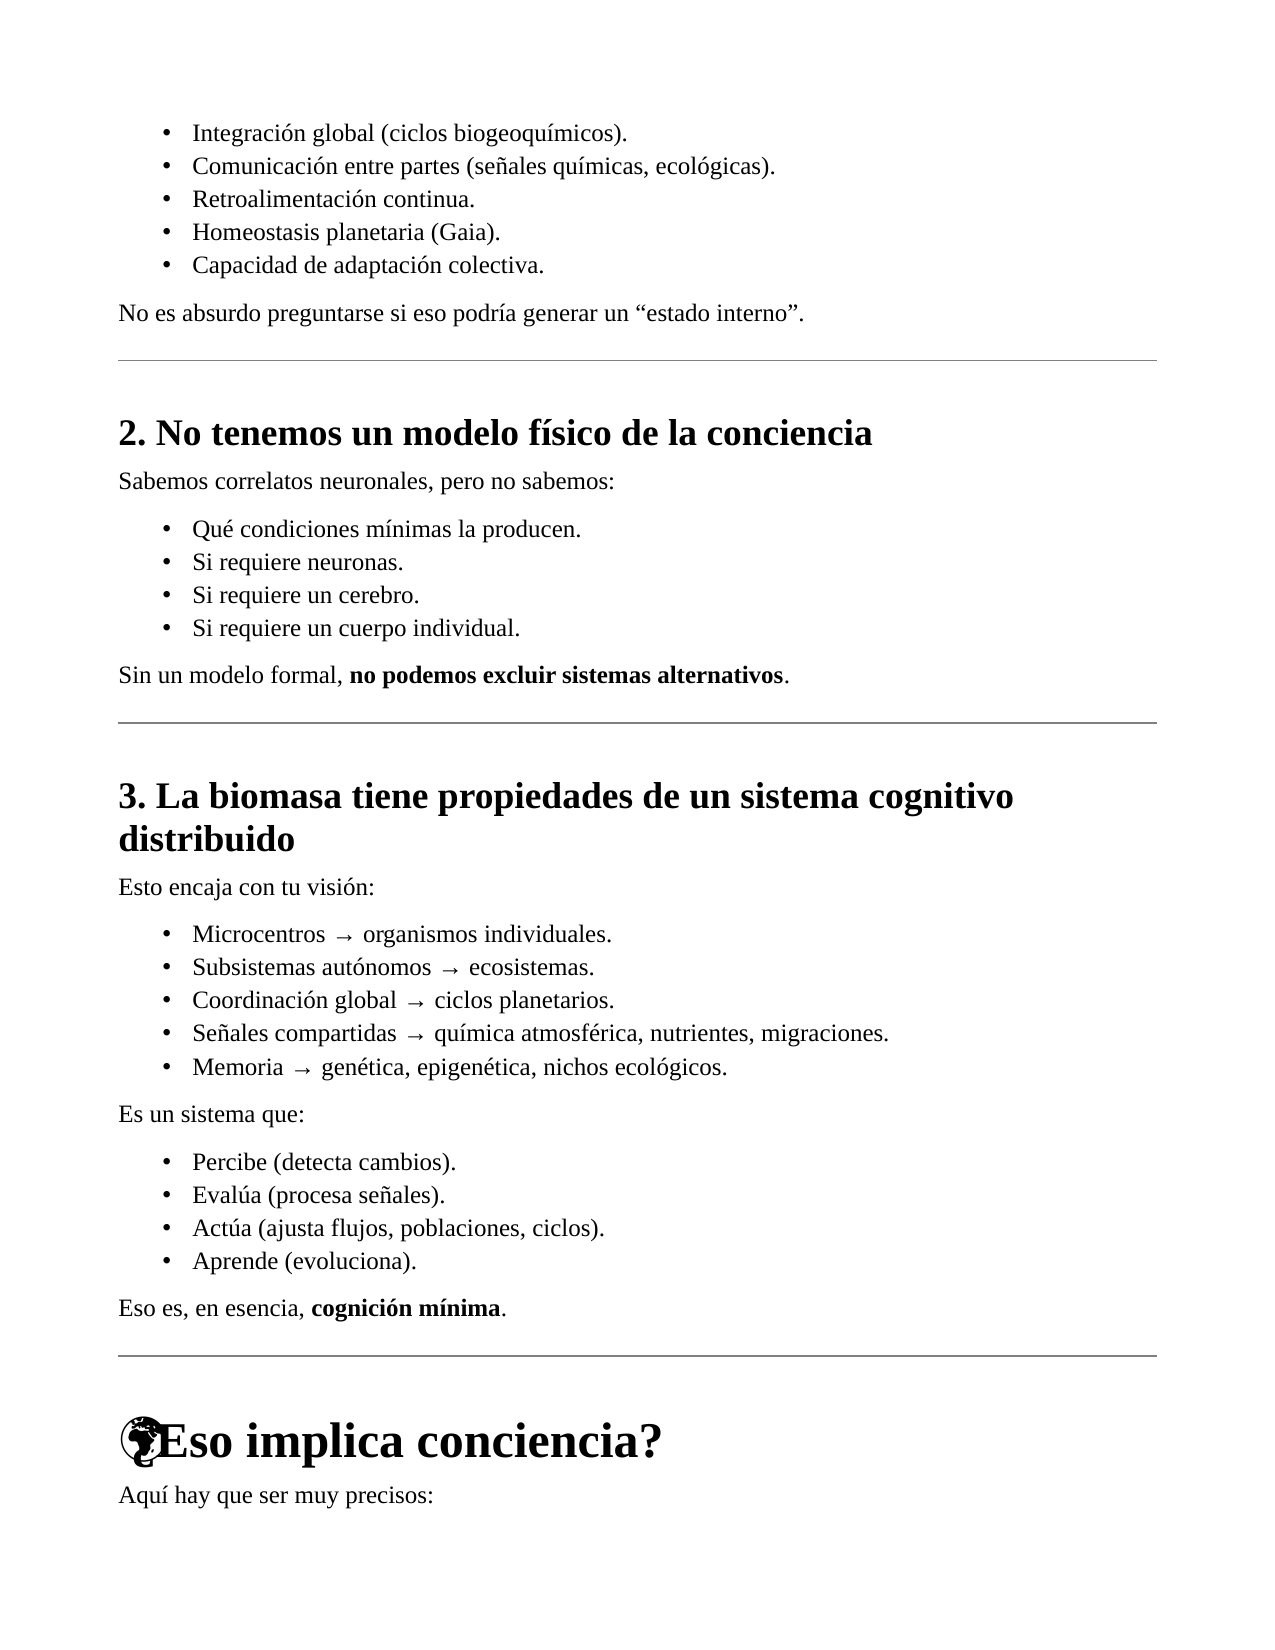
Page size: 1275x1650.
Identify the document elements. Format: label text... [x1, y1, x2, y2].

list Si requiere un cuerpo individual. [162, 613, 1157, 642]
list Retroalimentación continua. [162, 184, 1157, 213]
list Subsistemas autónomos → ecosistemas. [162, 952, 1157, 981]
list Si requiere un cerebro. [162, 580, 1157, 608]
list Señales compartidas → química atmosférica, nutrientes, migraciones. [162, 1018, 1157, 1047]
subtitle 🧠🌍 ¿Eso implica conciencia? [118, 1410, 1157, 1468]
list Evalúa (procesa señales). [162, 1180, 1157, 1208]
list Comunicación entre partes (señales químicas, ecológicas). [162, 151, 1157, 180]
text Es un sistema que: [118, 1099, 1157, 1128]
list Memoria → genética, epigenética, nichos ecológicos. [162, 1052, 1157, 1080]
list Coordinación global → ciclos planetarios. [162, 986, 1157, 1014]
list Si requiere neuronas. [162, 547, 1157, 576]
list Percibe (detecta cambios). [162, 1147, 1157, 1176]
text Sin un modelo formal, no podemos excluir sistemas alternativos. [118, 660, 1157, 689]
text Aquí hay que ser muy precisos: [118, 1480, 1157, 1509]
subtitle 3. La biomasa tiene propiedades de un sistema cognitivo distribuido [118, 773, 1157, 859]
text Esto encaja con tu visión: [118, 872, 1157, 901]
subtitle 2. No tenemos un modelo físico de la conciencia [118, 411, 1157, 454]
list Microcentros → organismos individuales. [162, 919, 1157, 948]
list Qué condiciones mínimas la producen. [162, 514, 1157, 542]
list Actúa (ajusta flujos, poblaciones, ciclos). [162, 1213, 1157, 1242]
list Homeostasis planetaria (Gaia). [162, 217, 1157, 246]
text Sabemos correlatos neuronales, pero no sabemos: [118, 466, 1157, 495]
list Capacidad de adaptación colectiva. [162, 250, 1157, 279]
text Eso es, en esencia, cognición mínima. [118, 1293, 1157, 1322]
list Integración global (ciclos biogeoquímicos). [162, 118, 1157, 147]
text No es absurdo preguntarse si eso podría generar un “estado interno”. [118, 298, 1157, 327]
list Aprende (evoluciona). [162, 1246, 1157, 1274]
